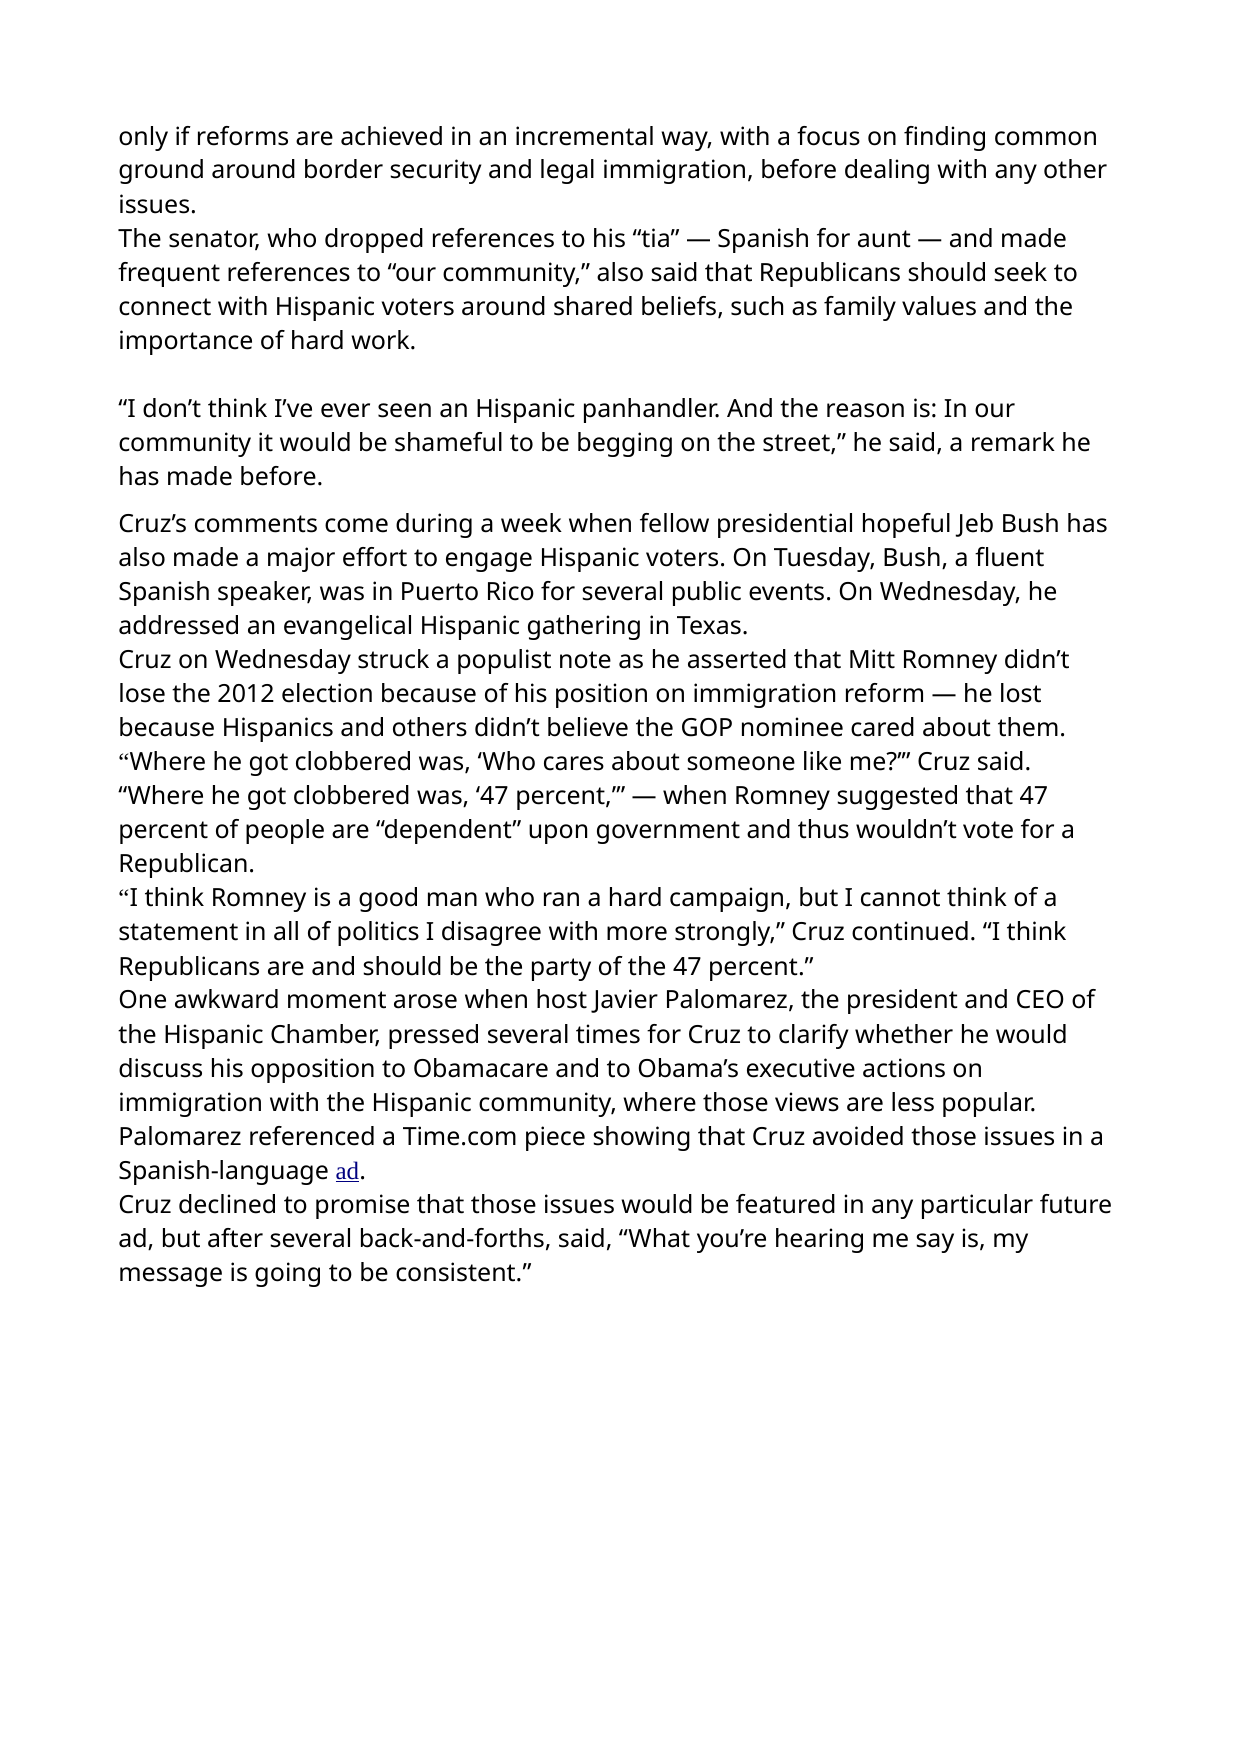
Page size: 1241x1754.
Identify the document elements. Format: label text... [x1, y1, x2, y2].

text Cruz’s comments come during a week when fellow presidential hopeful Jeb Bush has also made a major effort to engage Hispanic voters. On Tuesday, Bush, a fluent Spanish speaker, was in Puerto Rico for several public events. On Wednesday, he addressed an evangelical Hispanic gathering in Texas. [118, 505, 1122, 642]
text Cruz on Wednesday struck a populist note as he asserted that Mitt Romney didn’t lose the 2012 election because of his position on immigration reform — he lost because Hispanics and others didn’t believe the GOP nominee cared about them. [118, 642, 1122, 744]
text The senator, who dropped references to his “tia” — Spanish for aunt — and made frequent references to “our community,” also said that Republicans should seek to connect with Hispanic voters around shared beliefs, such as family values and the importance of hard work. [118, 220, 1122, 357]
text One awkward moment arose when host Javier Palomarez, the president and CEO of the Hispanic Chamber, pressed several times for Cruz to clarify whether he would discuss his opposition to Obamacare and to Obama’s executive actions on immigration with the Hispanic community, where those views are less popular. Palomarez referenced a Time.com piece showing that Cruz avoided those issues in a Spanish-language ad. [118, 982, 1122, 1187]
text only if reforms are achieved in an incremental way, with a focus on finding common ground around border security and legal immigration, before dealing with any other issues. [118, 118, 1122, 220]
text “Where he got clobbered was, ‘Who cares about someone like me?’” Cruz said. “Where he got clobbered was, ‘47 percent,’” — when Romney suggested that 47 percent of people are “dependent” upon government and thus wouldn’t vote for a Republican. [118, 744, 1122, 880]
text Cruz declined to promise that those issues would be featured in any particular future ad, but after several back-and-forths, said, “What you’re hearing me say is, my message is going to be consistent.” [118, 1187, 1122, 1289]
text “I think Romney is a good man who ran a hard campaign, but I cannot think of a statement in all of politics I disagree with more strongly,” Cruz continued. “I think Republicans are and should be the party of the 47 percent.” [118, 880, 1122, 982]
text “I don’t think I’ve ever seen an Hispanic panhandler. And the reason is: In our community it would be shameful to be begging on the street,” he said, a remark he has made before. [118, 357, 1122, 493]
